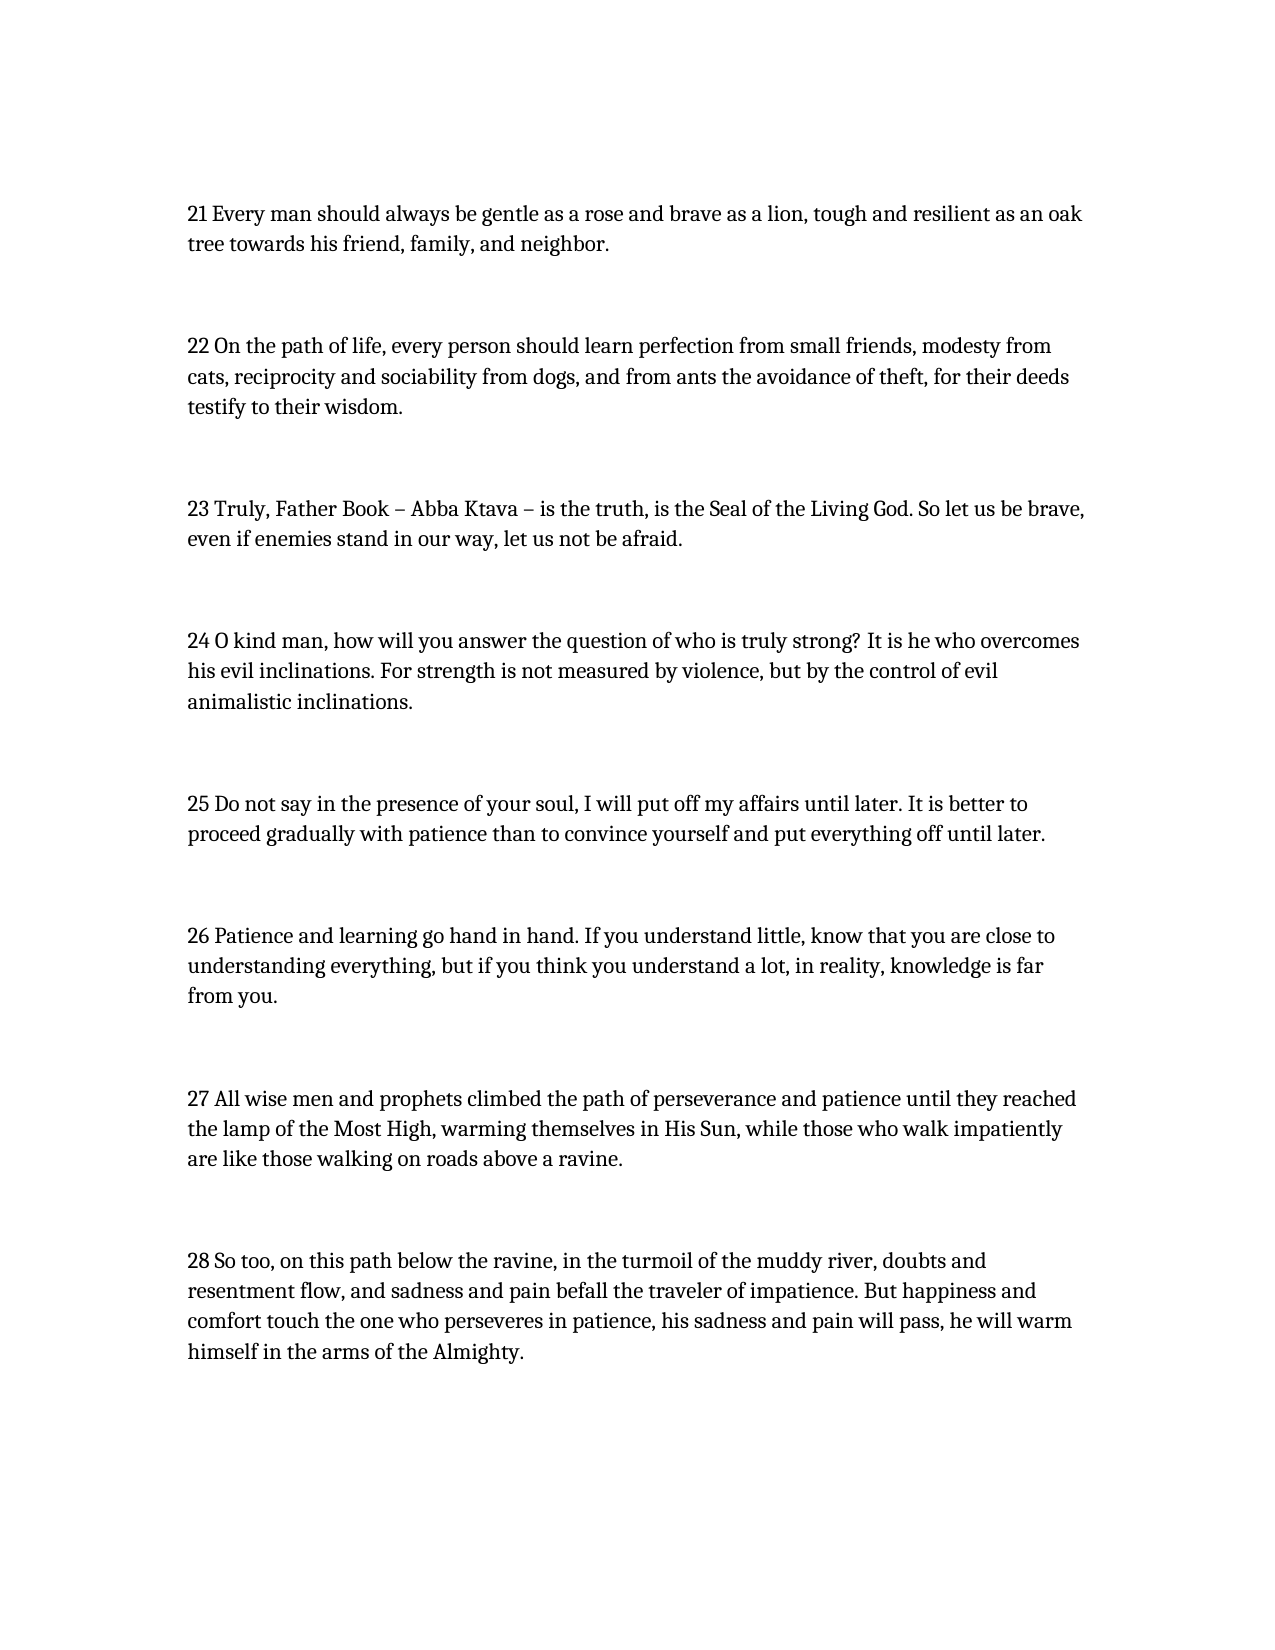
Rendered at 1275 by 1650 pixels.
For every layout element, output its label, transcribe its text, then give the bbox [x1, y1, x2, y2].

text 28 So too, on this path below the ravine, in the turmoil of the muddy river, doubts and resentment flow, and sadness and pain befall the traveler of impatience. But happiness and comfort touch the one who perseveres in patience, his sadness and pain will pass, he will warm himself in the arms of the Almighty. [187, 1248, 1087, 1365]
text 26 Patience and learning go hand in hand. If you understand little, know that you are close to understanding everything, but if you think you understand a lot, in reality, knowledge is far from you. [187, 923, 1087, 1010]
text 23 Truly, Father Book – Abba Ktava – is the truth, is the Seal of the Living God. So let us be brave, even if enemies stand in our way, let us not be afraid. [187, 496, 1087, 552]
text 21 Every man should always be gentle as a rose and brave as a lion, tough and resilient as an oak tree towards his friend, family, and neighbor. [187, 201, 1087, 258]
text 22 On the path of life, every person should learn perfection from small friends, modesty from cats, reciprocity and sociability from dogs, and from ants the avoidance of theft, for their deeds testify to their wisdom. [187, 333, 1087, 420]
text 25 Do not say in the presence of your soul, I will put off my affairs until later. It is better to proceed gradually with patience than to convince yourself and put everything off until later. [187, 791, 1087, 847]
text 24 O kind man, how will you answer the question of who is truly strong? It is he who overcomes his evil inclinations. For strength is not measured by violence, but by the control of evil animalistic inclinations. [187, 628, 1087, 715]
text 27 All wise men and prophets climbed the path of perseverance and patience until they reached the lamp of the Most High, warming themselves in His Sun, while those who walk impatiently are like those walking on roads above a ravine. [187, 1085, 1087, 1172]
